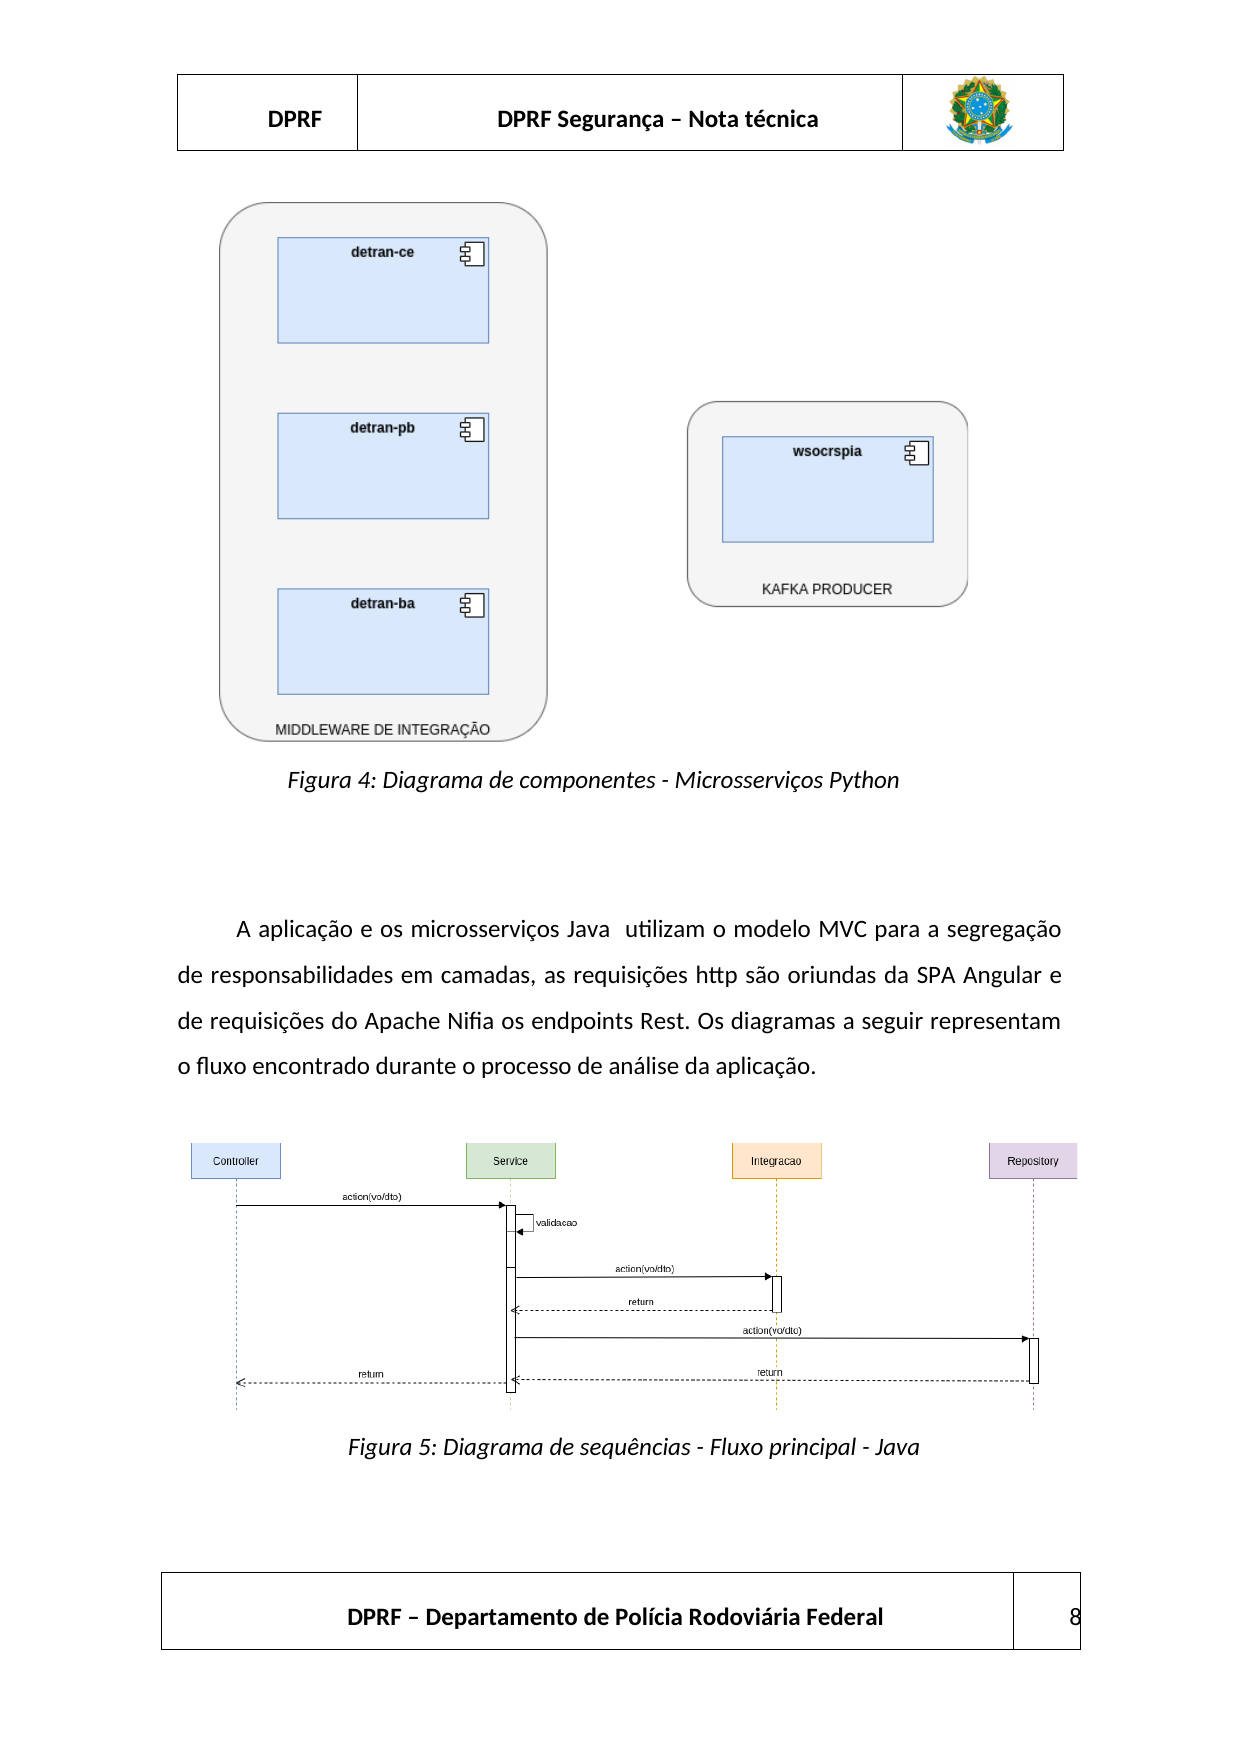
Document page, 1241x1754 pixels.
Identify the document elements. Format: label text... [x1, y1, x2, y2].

text A aplicação e os microsserviços Java utilizam o modelo MVC para a segregação de responsabilidades em camadas, as requisições http são oriundas da SPA Angular e de requisições do Apache Nifia os endpoints Rest. Os diagramas a seguir representam o fluxo encontrado durante o processo de análise da aplicação. [177, 989, 1063, 1005]
picture [944, 75, 1020, 149]
picture [219, 202, 969, 743]
text A aplicação e os microsserviços Java utilizam o modelo MVC para a segregação de responsabilidades em camadas, as requisições http são oriundas da SPA Angular e de requisições do Apache Nifia os endpoints Rest. Os diagramas a seguir representam o fluxo encontrado durante o processo de análise da aplicação. [177, 913, 1063, 959]
picture [191, 1143, 1078, 1410]
text A aplicação e os microsserviços Java utilizam o modelo MVC para a segregação de responsabilidades em camadas, as requisições http são oriundas da SPA Angular e de requisições do Apache Nifia os endpoints Rest. Os diagramas a seguir representam o fluxo encontrado durante o processo de análise da aplicação. [177, 1035, 1063, 1081]
text Figura 4: Diagrama de componentes - Microsserviços Python [219, 743, 968, 794]
text Figura 5: Diagrama de sequências - Fluxo principal - Java [191, 1410, 1077, 1461]
